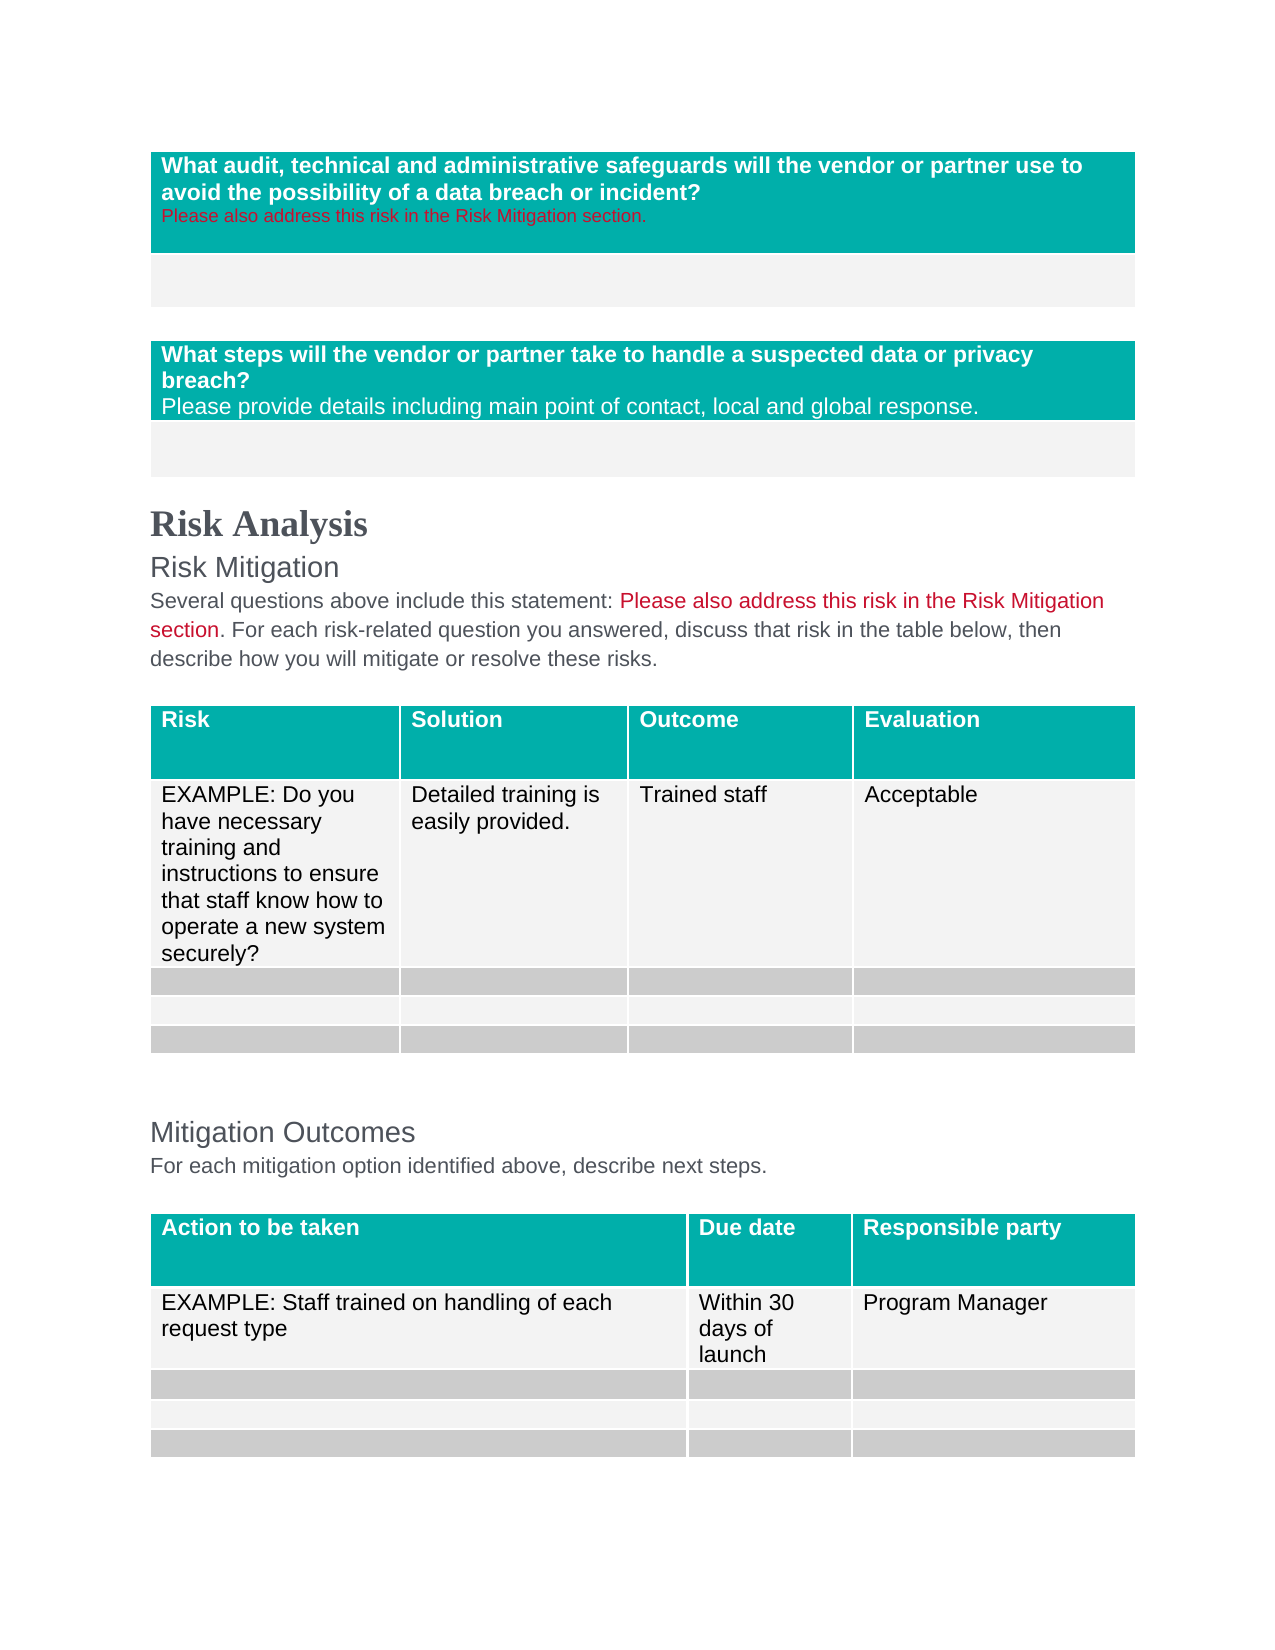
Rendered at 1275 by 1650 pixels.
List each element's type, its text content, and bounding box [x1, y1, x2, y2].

table_cell Trained staff [629, 781, 852, 966]
table_cell [151, 1026, 399, 1053]
table_header Due date [689, 1214, 851, 1286]
table_cell [401, 997, 627, 1024]
table_cell Detailed training is easily provided. [401, 781, 627, 966]
table_header Action to be taken [151, 1214, 686, 1286]
table_header Solution [401, 706, 627, 779]
table_cell [151, 255, 1135, 307]
text Several questions above include this statement: Please also address this risk in the Risk Mitigation section. For each risk-related question you answered, discuss that risk in the table below, then describe how you will mitigate or resolve these risks. [150, 588, 1125, 671]
table_cell Within 30 days of launch [689, 1289, 851, 1368]
table_cell [629, 997, 852, 1024]
text Risk Analysis Risk Mitigation [150, 502, 1125, 583]
table_cell [151, 1401, 686, 1428]
table_header Risk [151, 706, 399, 779]
table_header Responsible party [853, 1214, 1135, 1286]
table_cell EXAMPLE: Do you have necessary training and instructions to ensure that staff know how to operate a new system securely? [151, 781, 399, 966]
table_cell [151, 1430, 686, 1457]
table_cell [853, 1401, 1135, 1428]
table_cell [401, 968, 627, 995]
text Mitigation Outcomes [150, 1115, 1125, 1148]
table_header Evaluation [854, 706, 1135, 779]
table_cell [689, 1401, 851, 1428]
table_cell [853, 1430, 1135, 1457]
table_cell [151, 968, 399, 995]
table_cell [854, 997, 1135, 1024]
table_cell [629, 1026, 852, 1053]
table_cell Program Manager [853, 1289, 1135, 1368]
table_header Outcome [629, 706, 852, 779]
table_cell [853, 1370, 1135, 1399]
text For each mitigation option identified above, describe next steps. [150, 1153, 1125, 1178]
table_cell [689, 1370, 851, 1399]
table_cell [401, 1026, 627, 1053]
table_cell Acceptable [854, 781, 1135, 966]
table_header What audit, technical and administrative safeguards will the vendor or partner use to avoid the possibility of a data breach or incident? Please also address this risk in the Risk Mitigation section. [151, 152, 1135, 253]
table_cell [854, 1026, 1135, 1053]
table_cell [689, 1430, 851, 1457]
table_cell [151, 1370, 686, 1399]
table_cell [151, 997, 399, 1024]
table_cell [629, 968, 852, 995]
table_cell EXAMPLE: Staff trained on handling of each request type [151, 1289, 686, 1368]
table_cell [151, 422, 1135, 477]
table_cell [854, 968, 1135, 995]
table_header What steps will the vendor or partner take to handle a suspected data or privacy breach? Please provide details including main point of contact, local and global response. [151, 341, 1135, 420]
